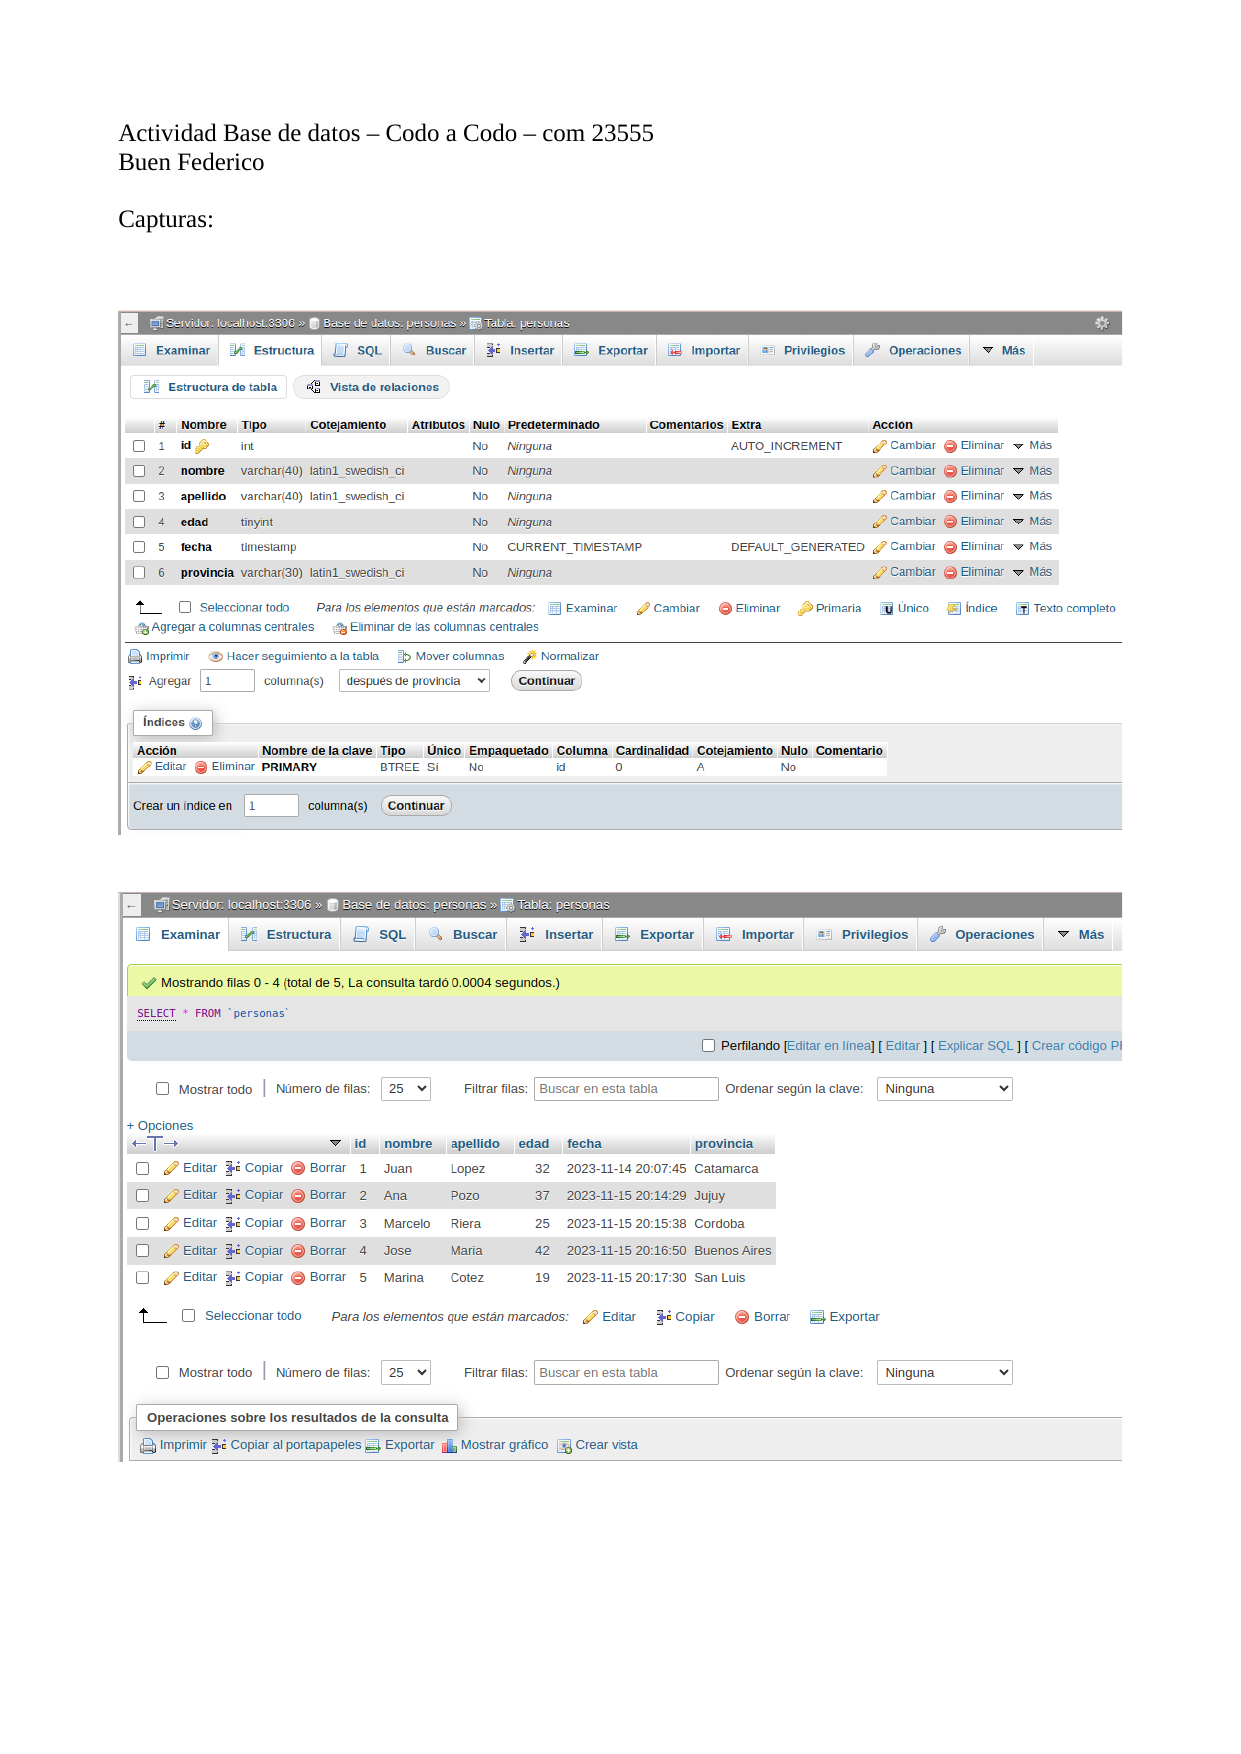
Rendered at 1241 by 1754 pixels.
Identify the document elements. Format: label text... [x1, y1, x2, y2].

picture [118, 892, 1123, 1462]
text Capturas: [118, 204, 1122, 233]
text Buen Federico [118, 147, 1122, 176]
text Actividad Base de datos – Codo a Codo – com 23555 [118, 118, 1122, 147]
picture [118, 310, 1123, 835]
